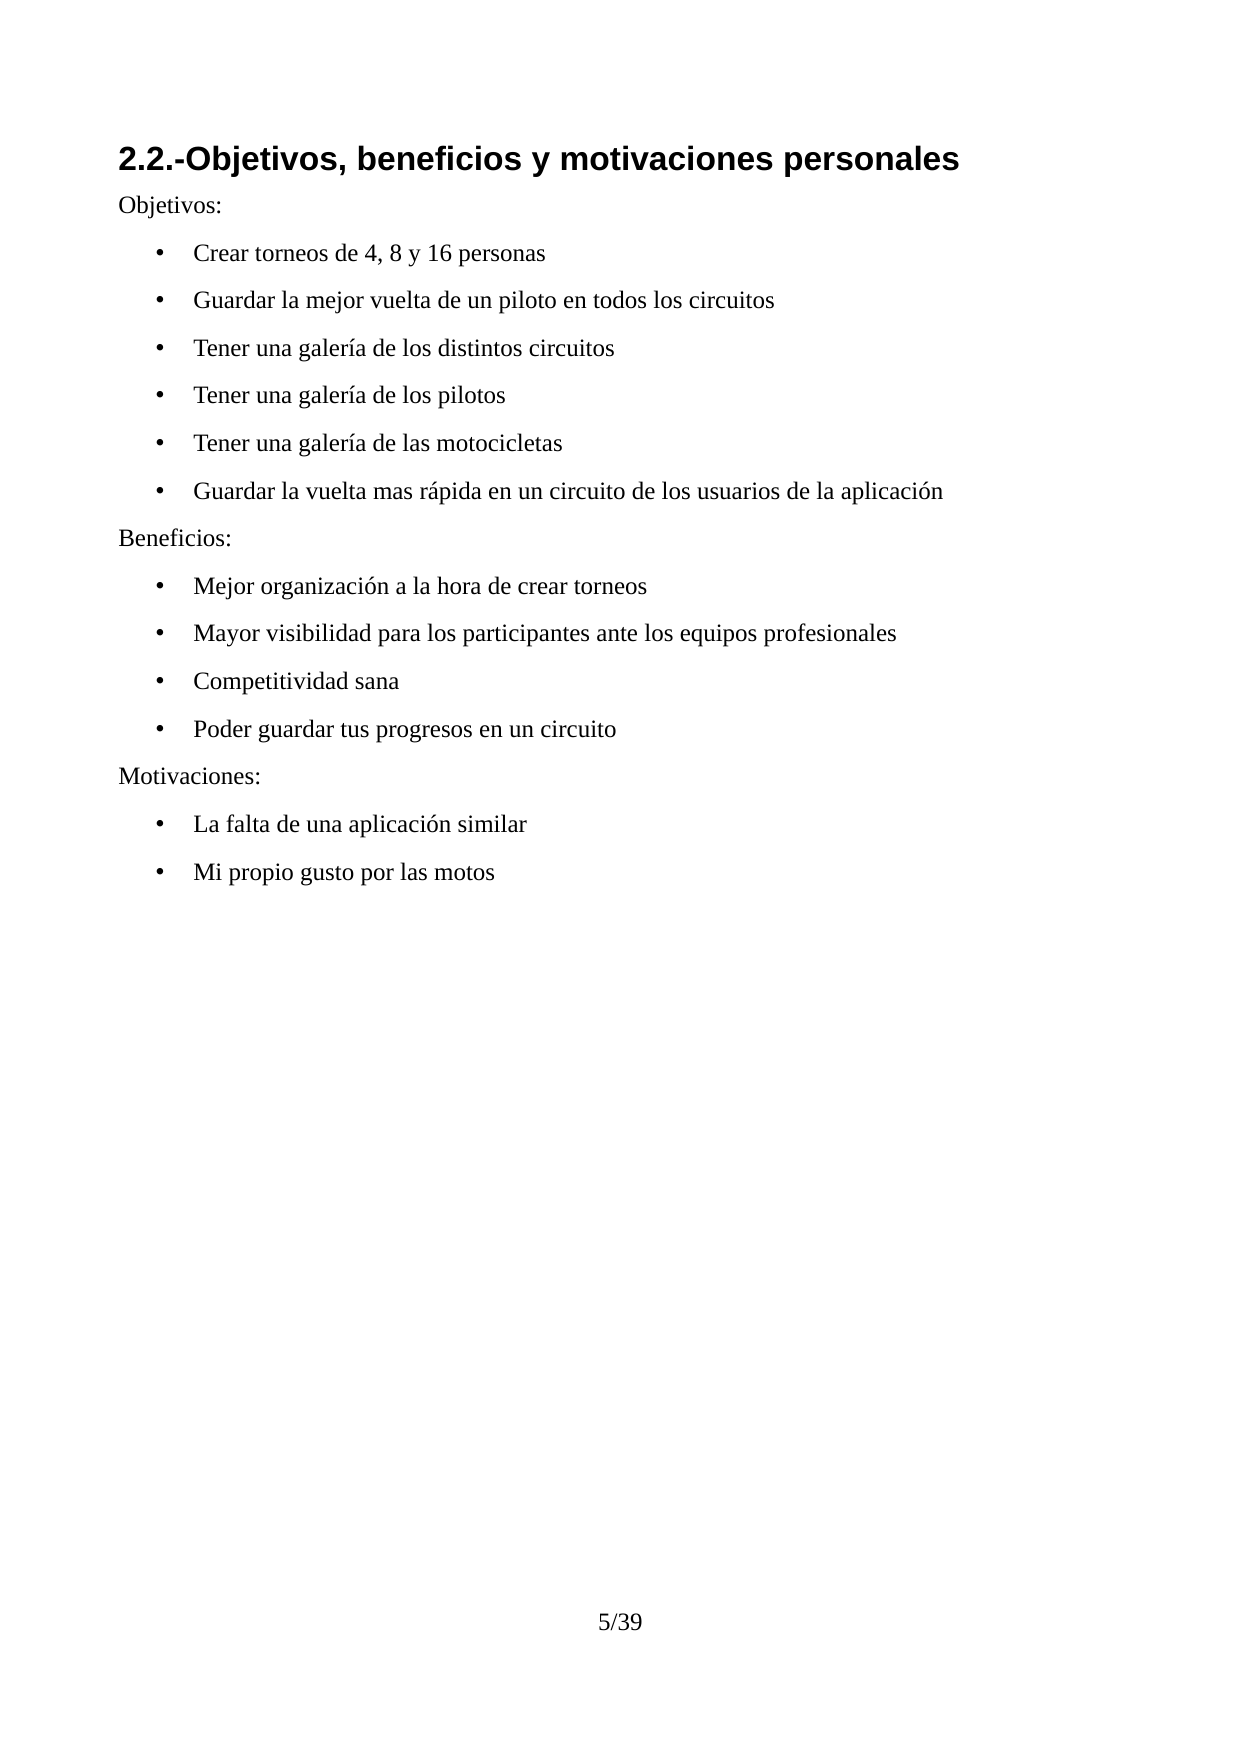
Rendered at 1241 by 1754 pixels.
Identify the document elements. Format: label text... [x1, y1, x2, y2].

list Guardar la vuelta mas rápida en un circuito de los usuarios de la aplicación [156, 476, 1122, 504]
text Beneficios: [118, 523, 1122, 552]
list Poder guardar tus progresos en un circuito [156, 714, 1122, 742]
text Objetivos: [118, 190, 1122, 219]
list Tener una galería de los pilotos [156, 381, 1122, 409]
list Mejor organización a la hora de crear torneos [156, 571, 1122, 600]
list Crear torneos de 4, 8 y 16 personas [156, 238, 1122, 266]
list Tener una galería de las motocicletas [156, 428, 1122, 457]
text Motivaciones: [118, 761, 1122, 790]
list Tener una galería de los distintos circuitos [156, 333, 1122, 362]
list Mayor visibilidad para los participantes ante los equipos profesionales [156, 618, 1122, 647]
list Guardar la mejor vuelta de un piloto en todos los circuitos [156, 285, 1122, 314]
list La falta de una aplicación similar [156, 809, 1122, 838]
list Competitividad sana [156, 666, 1122, 695]
list Mi propio gusto por las motos [156, 857, 1122, 885]
subtitle 2.2.-Objetivos, beneficios y motivaciones personales [118, 139, 1122, 178]
